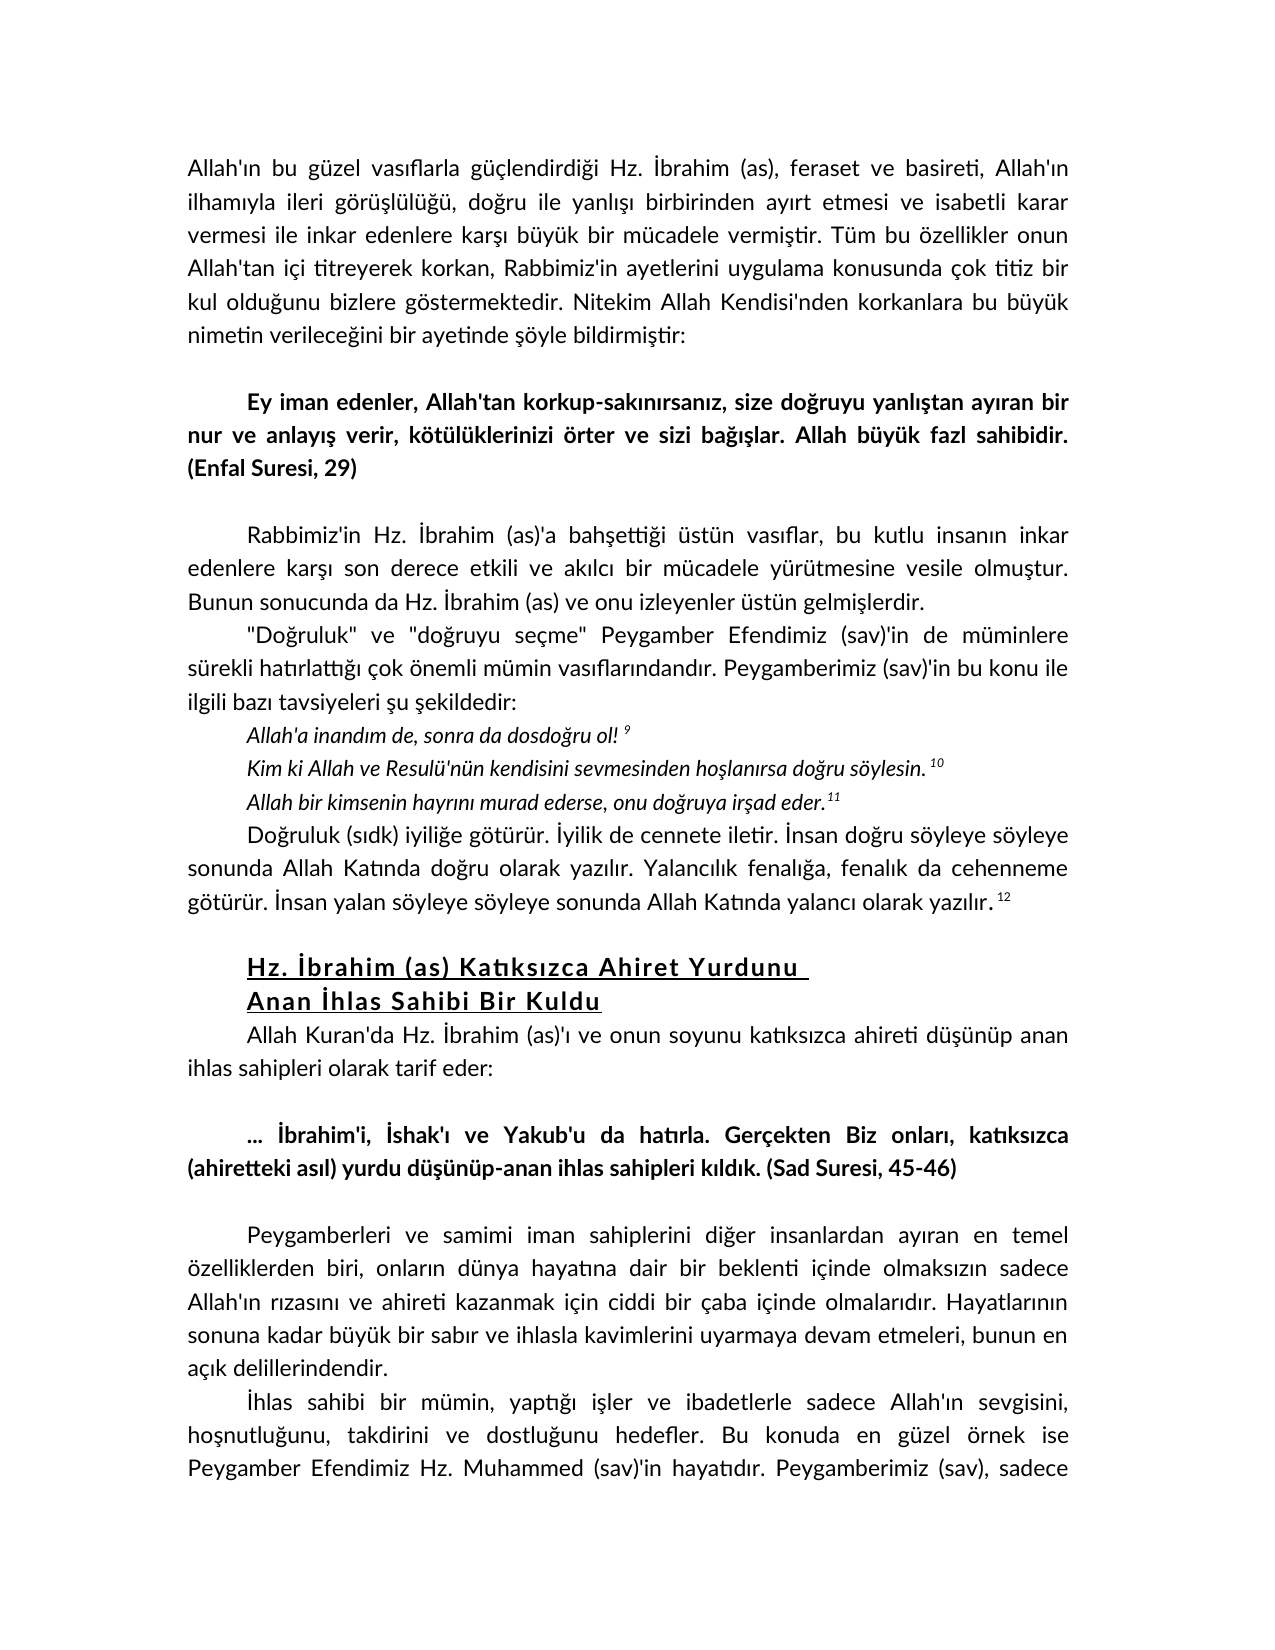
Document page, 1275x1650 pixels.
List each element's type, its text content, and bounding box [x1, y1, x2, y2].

text Ey iman edenler, Allah'tan korkup-sakınırsanız, size doğruyu yanlıştan ayıran bir nur ve anlayış verir, kötülüklerinizi örter ve sizi bağışlar. Allah büyük fazl sahibidir. (Enfal Suresi, 29) [187, 383, 1070, 483]
text Allah Kuran'da Hz. İbrahim (as)'ı ve onun soyunu katıksızca ahireti düşünüp anan ihlas sahipleri olarak tarif eder: [187, 1017, 1070, 1083]
text Peygamberleri ve samimi iman sahiplerini diğer insanlardan ayıran en temel özelliklerden biri, onların dünya hayatına dair bir beklenti içinde olmaksızın sadece Allah'ın rızasını ve ahireti kazanmak için ciddi bir çaba içinde olmalarıdır. Hayatlarının sonuna kadar büyük bir sabır ve ihlasla kavimlerini uyarmaya devam etmeleri, bunun en açık delillerindendir. [187, 1217, 1070, 1383]
text Kim ki Allah ve Resulü'nün kendisini sevmesinden hoşlanırsa doğru söylesin. 10 [187, 750, 1070, 783]
text Doğruluk (sıdk) iyiliğe götürür. İyilik de cennete iletir. İnsan doğru söyleye söyleye sonunda Allah Katında doğru olarak yazılır. Yalancılık fenalığa, fenalık da cehenneme götürür. İnsan yalan söyleye söyleye sonunda Allah Katında yalancı olarak yazılır. 12 [187, 817, 1070, 917]
text "Doğruluk" ve "doğruyu seçme" Peygamber Efendimiz (sav)'in de müminlere sürekli hatırlattığı çok önemli mümin vasıflarındandır. Peygamberimiz (sav)'in bu konu ile ilgili bazı tavsiyeleri şu şekildedir: [187, 617, 1070, 717]
subtitle Anan İhlas Sahibi Bir Kuldu [187, 983, 1070, 1017]
text İhlas sahibi bir mümin, yaptığı işler ve ibadetlerle sadece Allah'ın sevgisini, hoşnutluğunu, takdirini ve dostluğunu hedefler. Bu konuda en güzel örnek ise Peygamber Efendimiz Hz. Muhammed (sav)'in hayatıdır. Peygamberimiz (sav), sadece [187, 1383, 1070, 1483]
text Allah'a inandım de, sonra da dosdoğru ol! 9 [187, 717, 1070, 750]
text Rabbimiz'in Hz. İbrahim (as)'a bahşettiği üstün vasıflar, bu kutlu insanın inkar edenlere karşı son derece etkili ve akılcı bir mücadele yürütmesine vesile olmuştur. Bunun sonucunda da Hz. İbrahim (as) ve onu izleyenler üstün gelmişlerdir. [187, 517, 1070, 617]
text ... İbrahim'i, İshak'ı ve Yakub'u da hatırla. Gerçekten Biz onları, katıksızca (ahiretteki asıl) yurdu düşünüp-anan ihlas sahipleri kıldık. (Sad Suresi, 45-46) [187, 1117, 1070, 1183]
text Allah bir kimsenin hayrını murad ederse, onu doğruya irşad eder.11 [187, 783, 1070, 817]
subtitle Hz. İbrahim (as) Katıksızca Ahiret Yurdunu [187, 950, 1070, 983]
text Allah'ın bu güzel vasıflarla güçlendirdiği Hz. İbrahim (as), feraset ve basireti, Allah'ın ilhamıyla ileri görüşlülüğü, doğru ile yanlışı birbirinden ayırt etmesi ve isabetli karar vermesi ile inkar edenlere karşı büyük bir mücadele vermiştir. Tüm bu özellikler onun Allah'tan içi titreyerek korkan, Rabbimiz'in ayetlerini uygulama konusunda çok titiz bir kul olduğunu bizlere göstermektedir. Nitekim Allah Kendisi'nden korkanlara bu büyük nimetin verileceğini bir ayetinde şöyle bildirmiştir: [187, 150, 1070, 350]
